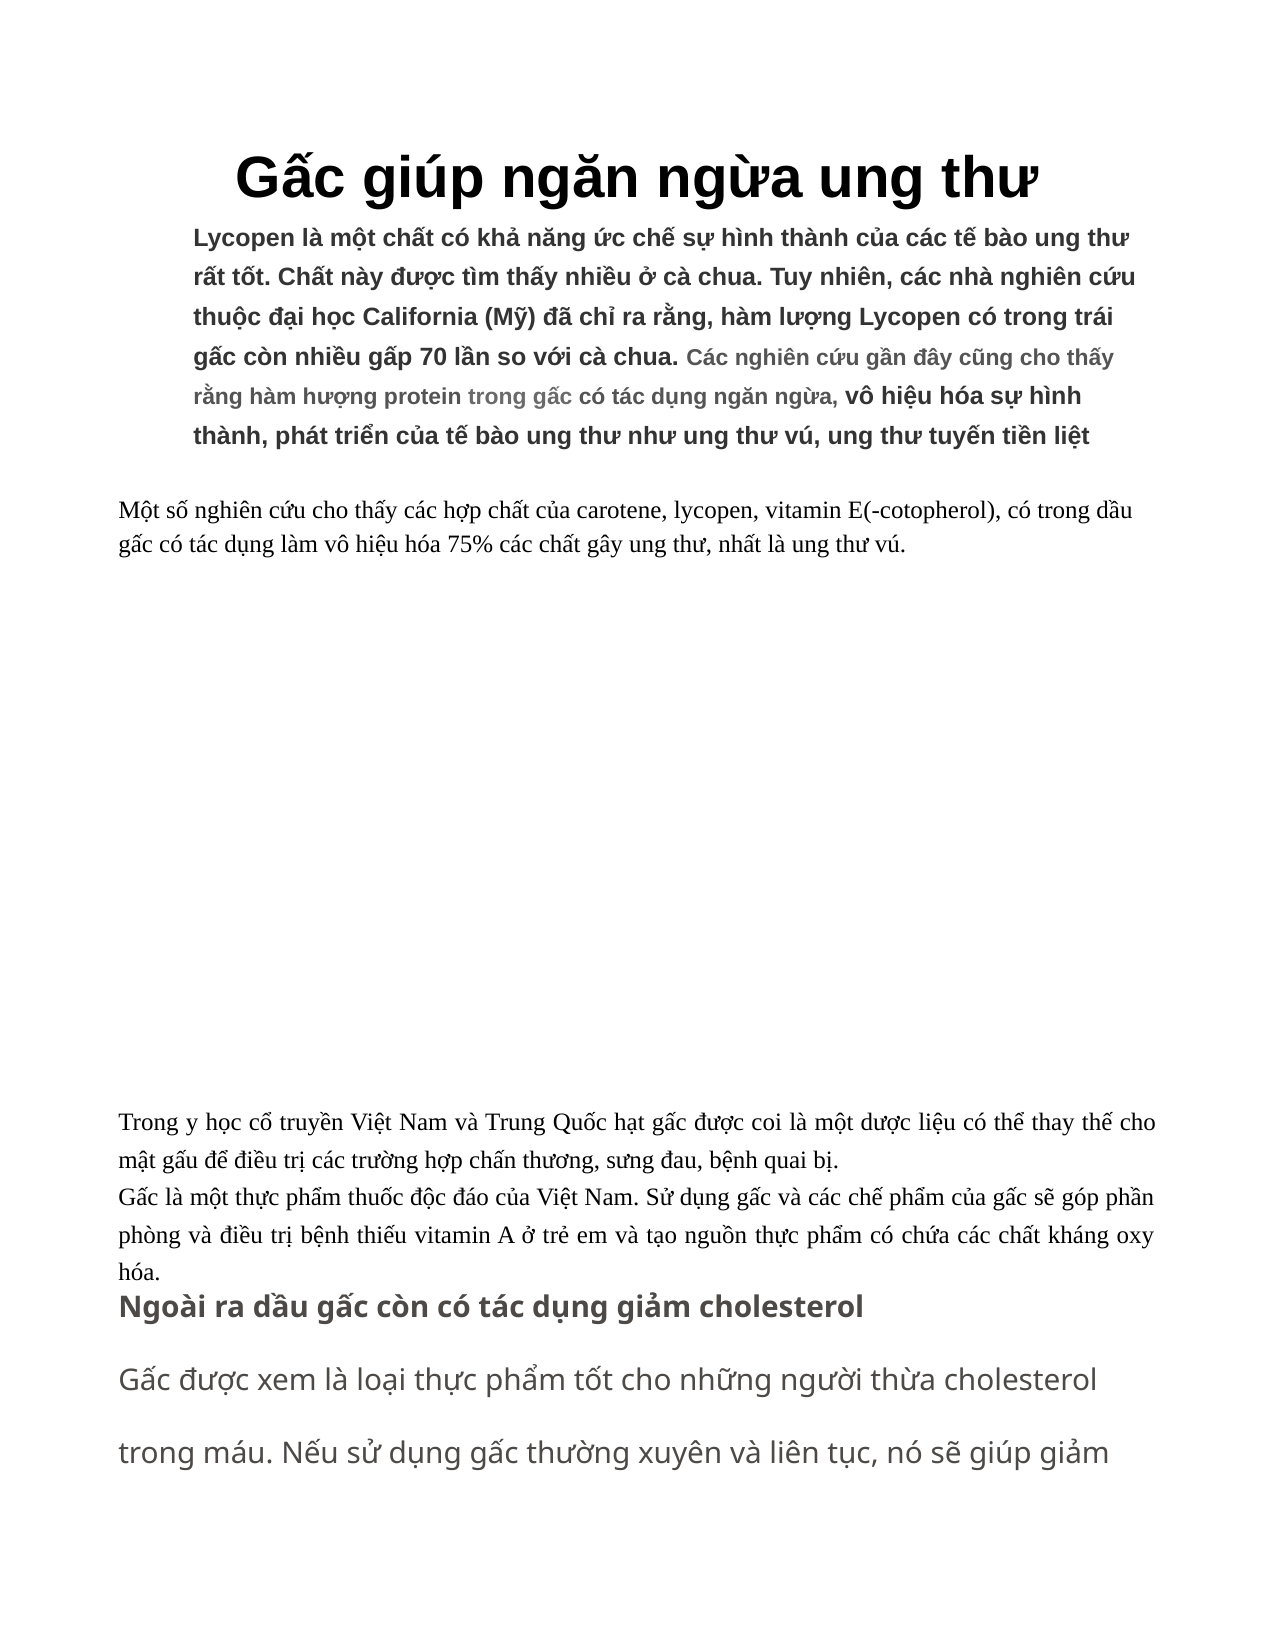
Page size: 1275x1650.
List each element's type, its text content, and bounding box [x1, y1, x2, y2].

text Ngoài ra dầu gấc còn có tác dụng giảm cholesterol [118, 1286, 1157, 1327]
text Lycopen là một chất có khả năng ức chế sự hình thành của các tế bào ung thư rất tốt. Chất này được tìm thấy nhiều ở cà chua. Tuy nhiên, các nhà nghiên cứu thuộc đại học California (Mỹ) đã chỉ ra rằng, hàm lượng Lycopen có trong trái gấc còn nhiều gấp 70 lần so với cà chua. Các nghiên cứu gần đây cũng cho thấy rằng hàm hượng protein trong gấc có tác dụng ngăn ngừa, vô hiệu hóa sự hình thành, phát triển của tế bào ung thư như ung thư vú, ung thư tuyến tiền liệt [193, 223, 1157, 449]
text Gấc được xem là loại thực phẩm tốt cho những người thừa cholesterol trong máu. Nếu sử dụng gấc thường xuyên và liên tục, nó sẽ giúp giảm [118, 1359, 1157, 1472]
text Trong y học cổ truyền Việt Nam và Trung Quốc hạt gấc được coi là một dược liệu có thể thay thế cho mật gấu để điều trị các trường hợp chấn thương, sưng đau, bệnh quai bị. [118, 1099, 1157, 1174]
text Một số nghiên cứu cho thấy các hợp chất của carotene, lycopen, vitamin E(-cotopherol), có trong dầu gấc có tác dụng làm vô hiệu hóa 75% các chất gây ung thư, nhất là ung thư vú. [118, 460, 1157, 558]
title Gấc giúp ngăn ngừa ung thư [118, 143, 1157, 210]
text Gấc là một thực phẩm thuốc độc đáo của Việt Nam. Sử dụng gấc và các chế phẩm của gấc sẽ góp phần phòng và điều trị bệnh thiếu vitamin A ở trẻ em và tạo nguồn thực phẩm có chứa các chất kháng oxy hóa. [118, 1174, 1157, 1286]
